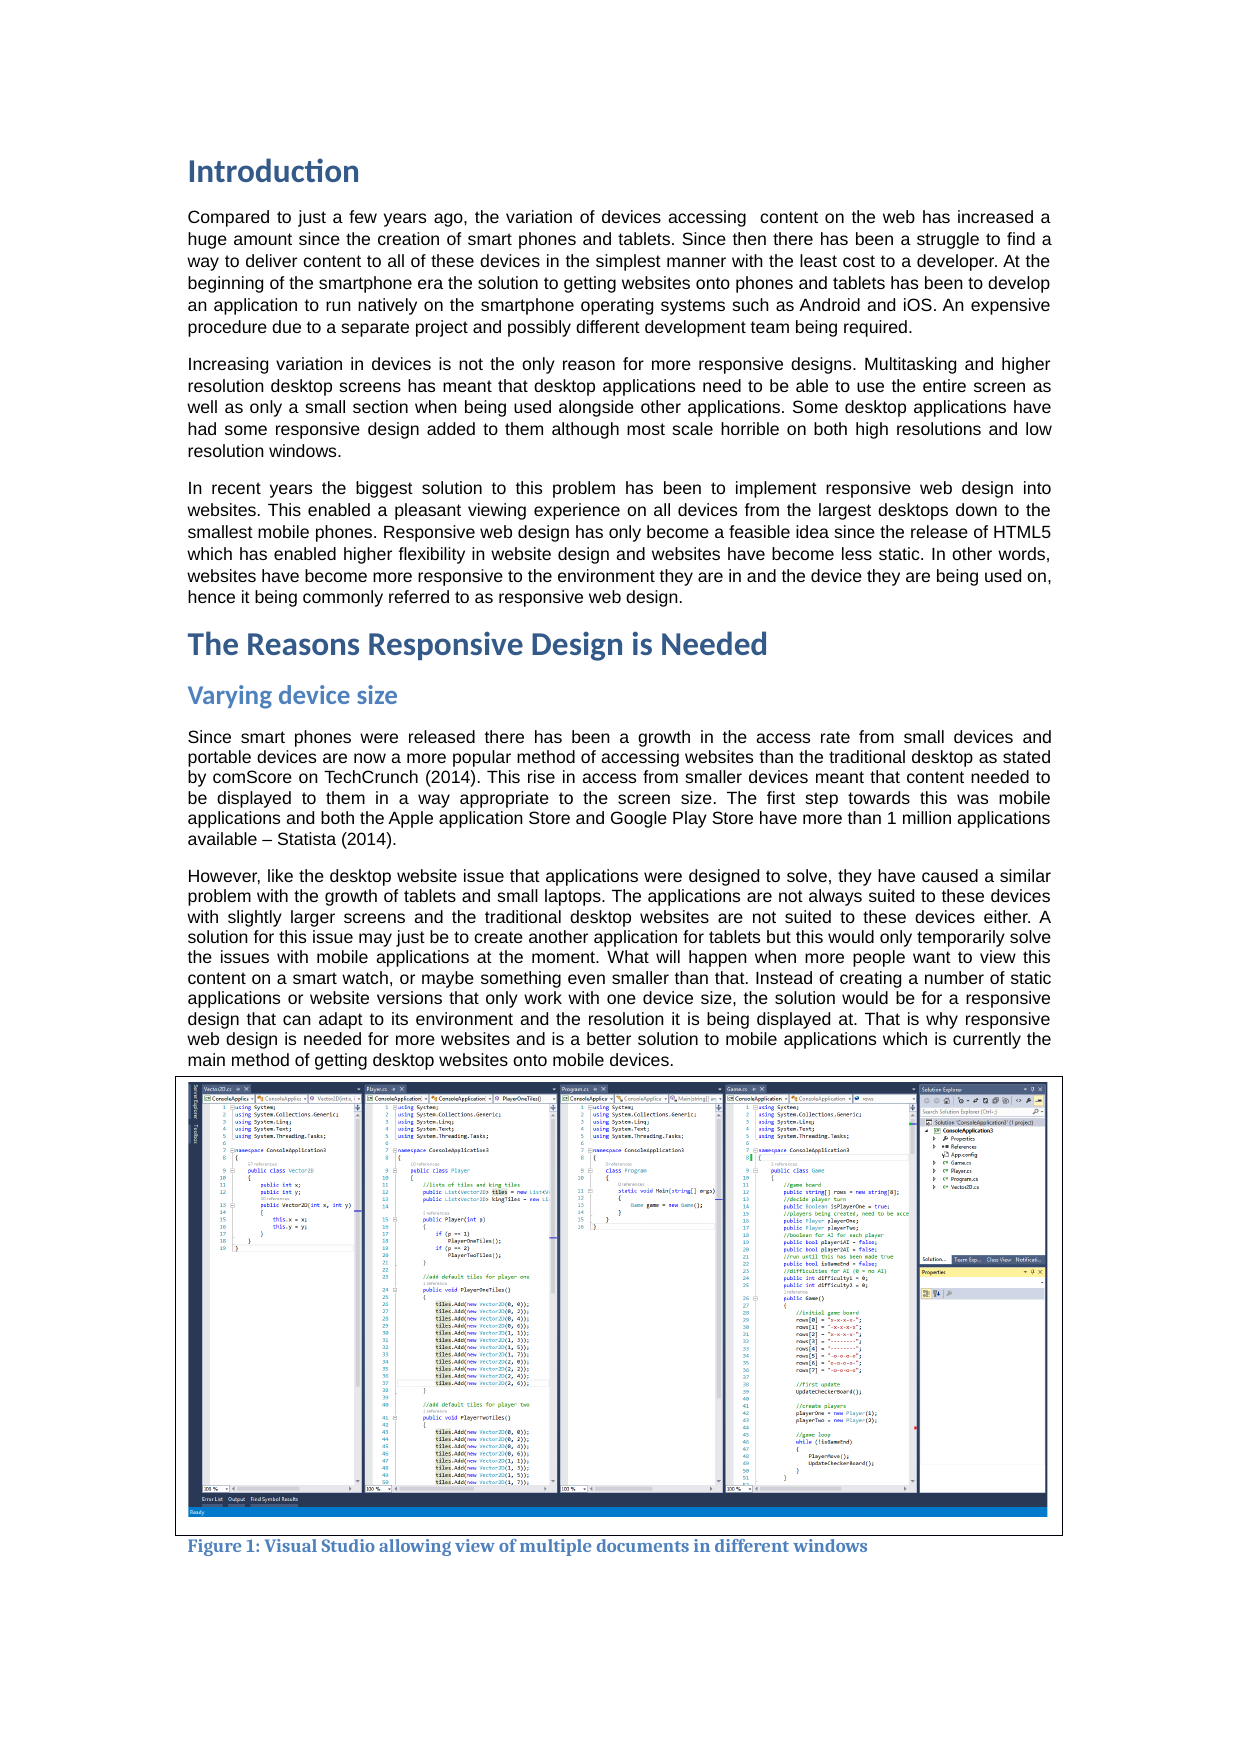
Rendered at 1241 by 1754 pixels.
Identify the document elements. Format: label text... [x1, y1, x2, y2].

text Since smart phones were released there has been a growth in the access rate from small devices and portable devices are now a more popular method of accessing websites than the traditional desktop as stated by comScore on TechCrunch (2014). This rise in access from smaller devices meant that content needed to be displayed to them in a way appropriate to the screen size. The first step towards this was mobile applications and both the Apple application Store and Google Play Store have more than 1 million applications available – Statista (2014). [187, 726, 1053, 849]
table_header [176, 1083, 1062, 1535]
text In recent years the biggest solution to this problem has been to implement responsive web design into websites. This enabled a pleasant viewing experience on all devices from the largest desktops down to the smallest mobile phones. Responsive web design has only become a feasible idea since the release of HTML5 which has enabled higher flexibility in website design and websites have become less static. In other words, websites have become more responsive to the environment they are in and the device they are being used on, hence it being commonly referred to as responsive web design. [187, 476, 1053, 608]
text However, like the desktop website issue that applications were designed to solve, they have caused a similar problem with the growth of tablets and small laptops. The applications are not always suited to these devices with slightly larger screens and the traditional desktop websites are not suited to these devices either. A solution for this issue may just be to create another application for tablets but this would only temporarily solve the issues with mobile applications at the moment. What will happen when more people want to view this content on a smart watch, or maybe something even smaller than that. Instead of creating a number of static applications or website versions that only work with one device size, the solution would be for a responsive design that can adapt to its environment and the resolution it is being displayed at. That is why responsive web design is needed for more websites and is a better solution to mobile applications which is currently the main method of getting desktop websites onto mobile devices. [187, 866, 1053, 1070]
table_header [176, 1077, 1062, 1082]
text Compared to just a few years ago, the variation of devices accessing content on the web has increased a huge amount since the creation of smart phones and tablets. Since then there has been a struggle to find a way to deliver content to all of these devices in the simplest manner with the least cost to a developer. At the beginning of the smartphone era the solution to getting websites onto phones and tablets has been to develop an application to run natively on the smartphone operating systems such as Android and iOS. An expensive procedure due to a separate project and possibly different development team being required. [187, 206, 1053, 337]
text Increasing variation in devices is not the only reason for more responsive designs. Multitasking and higher resolution desktop screens has meant that desktop applications need to be able to use the entire screen as well as only a small section when being used alongside other applications. Some desktop applications have had some responsive design added to them although most scale horrible on both high resolutions and low resolution windows. [187, 352, 1053, 461]
subtitle The Reasons Responsive Design is Needed [187, 623, 1053, 663]
picture [188, 1082, 1048, 1517]
subtitle Introduction [187, 150, 1053, 191]
text Figure 1: Visual Studio allowing view of multiple documents in different windows [187, 1536, 1053, 1557]
subtitle Varying device size [187, 678, 1053, 711]
